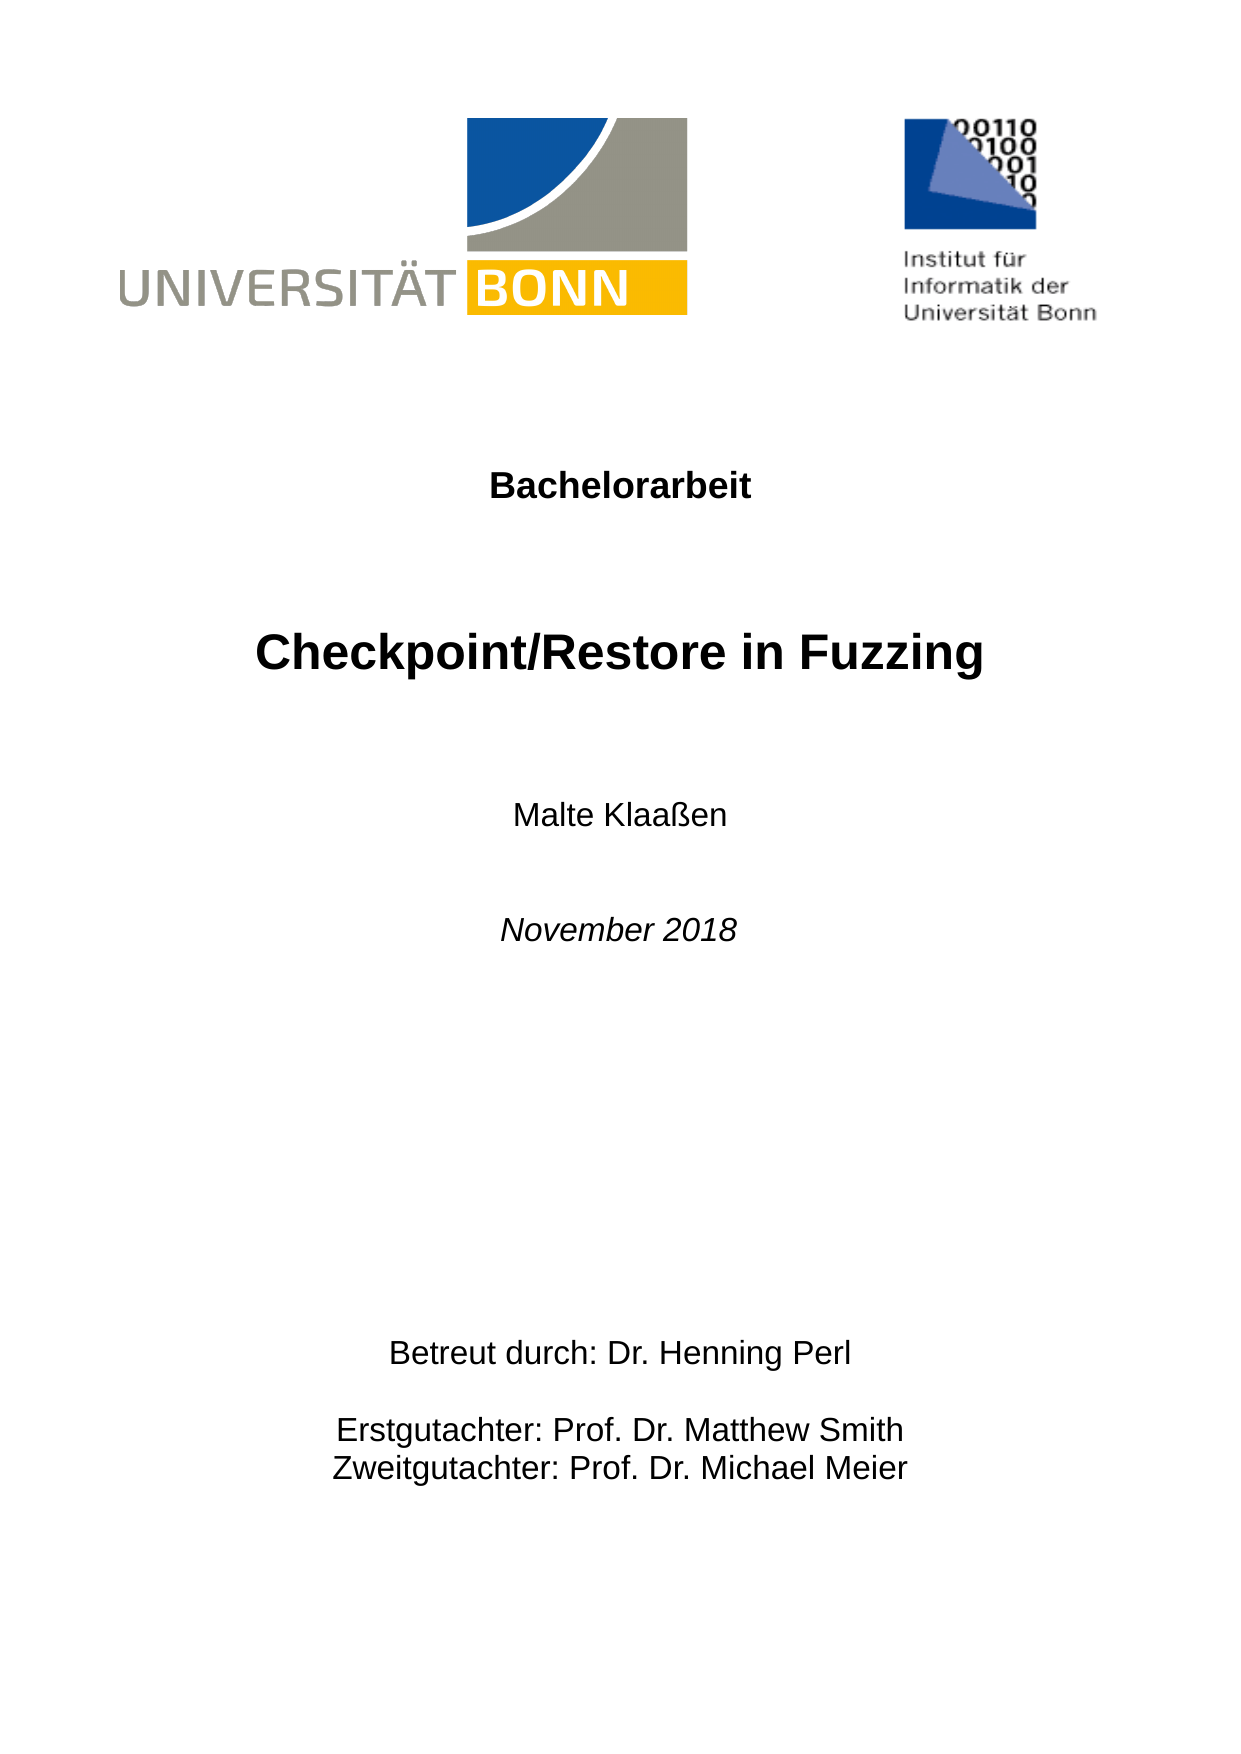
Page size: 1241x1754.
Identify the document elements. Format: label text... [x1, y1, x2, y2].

text Checkpoint/Restore in Fuzzing [118, 622, 1122, 680]
text Erstgutachter: Prof. Dr. Matthew Smith [118, 1410, 1122, 1448]
picture [120, 118, 688, 315]
text Zweitgutachter: Prof. Dr. Michael Meier [118, 1448, 1122, 1487]
picture [904, 91, 1116, 349]
text November 2018 [118, 910, 1122, 948]
text Malte Klaaßen [118, 795, 1122, 833]
text Betreut durch: Dr. Henning Perl [118, 1333, 1122, 1371]
text Bachelorarbeit [118, 464, 1122, 507]
